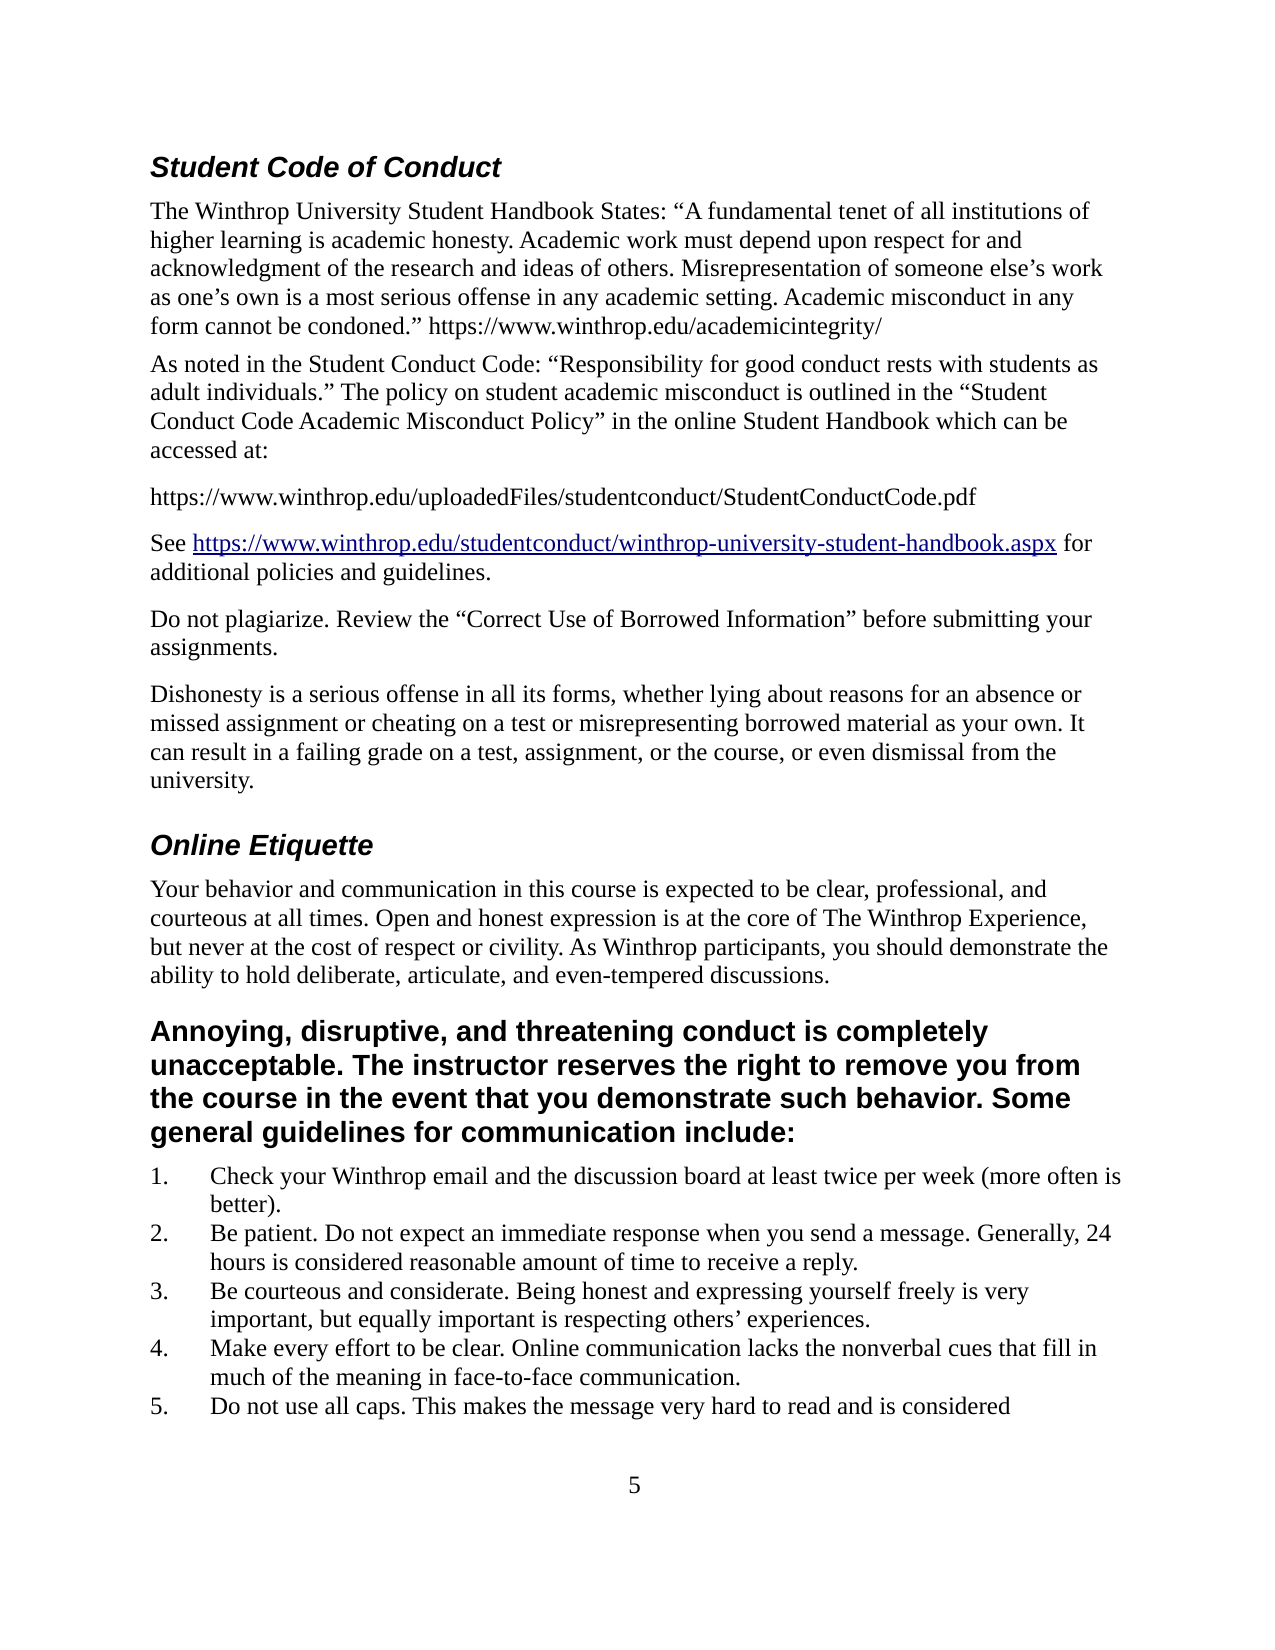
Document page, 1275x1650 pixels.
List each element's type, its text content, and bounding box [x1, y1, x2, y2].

subtitle Student Code of Conduct [150, 150, 1125, 183]
list Do not use all caps. This makes the message very hard to read and is considered [150, 1391, 1125, 1419]
subtitle Online Etiquette [150, 828, 1125, 862]
list Make every effort to be clear. Online communication lacks the nonverbal cues that fill in much of the meaning in face-to-face communication. [150, 1333, 1125, 1391]
text The Winthrop University Student Handbook States: “A fundamental tenet of all institutions of higher learning is academic honesty. Academic work must depend upon respect for and acknowledgment of the research and ideas of others. Misrepresentation of someone else’s work as one’s own is a most serious offense in any academic setting. Academic misconduct in any form cannot be condoned.” https://www.winthrop.edu/academicintegrity/ [150, 196, 1125, 340]
list Be courteous and considerate. Being honest and expressing yourself freely is very important, but equally important is respecting others’ experiences. [150, 1276, 1125, 1333]
list Be patient. Do not expect an immediate response when you send a message. Generally, 24 hours is considered reasonable amount of time to receive a reply. [150, 1218, 1125, 1276]
text https://www.winthrop.edu/uploadedFiles/studentconduct/StudentConductCode.pdf [150, 482, 1125, 510]
text See https://www.winthrop.edu/studentconduct/winthrop-university-student-handbook.aspx for additional policies and guidelines. [150, 528, 1125, 586]
text As noted in the Student Conduct Code: “Responsibility for good conduct rests with students as adult individuals.” The policy on student academic misconduct is outlined in the “Student Conduct Code Academic Misconduct Policy” in the online Student Handbook which can be accessed at: [150, 349, 1125, 464]
list Check your Winthrop email and the discussion board at least twice per week (more often is better). [150, 1161, 1125, 1218]
text Do not plagiarize. Review the “Correct Use of Borrowed Information” before submitting your assignments. [150, 604, 1125, 661]
subtitle Annoying, disruptive, and threatening conduct is completely unacceptable. The instructor reserves the right to remove you from the course in the event that you demonstrate such behavior. Some general guidelines for communication include: [150, 1014, 1125, 1148]
text Dishonesty is a serious offense in all its forms, whether lying about reasons for an absence or missed assignment or cheating on a test or misrepresenting borrowed material as your own. It can result in a failing grade on a test, assignment, or the course, or even dismissal from the university. [150, 679, 1125, 794]
text Your behavior and communication in this course is expected to be clear, professional, and courteous at all times. Open and honest expression is at the core of The Winthrop Experience, but never at the cost of respect or civility. As Winthrop participants, you should demonstrate the ability to hold deliberate, articulate, and even-tempered discussions. [150, 874, 1125, 989]
